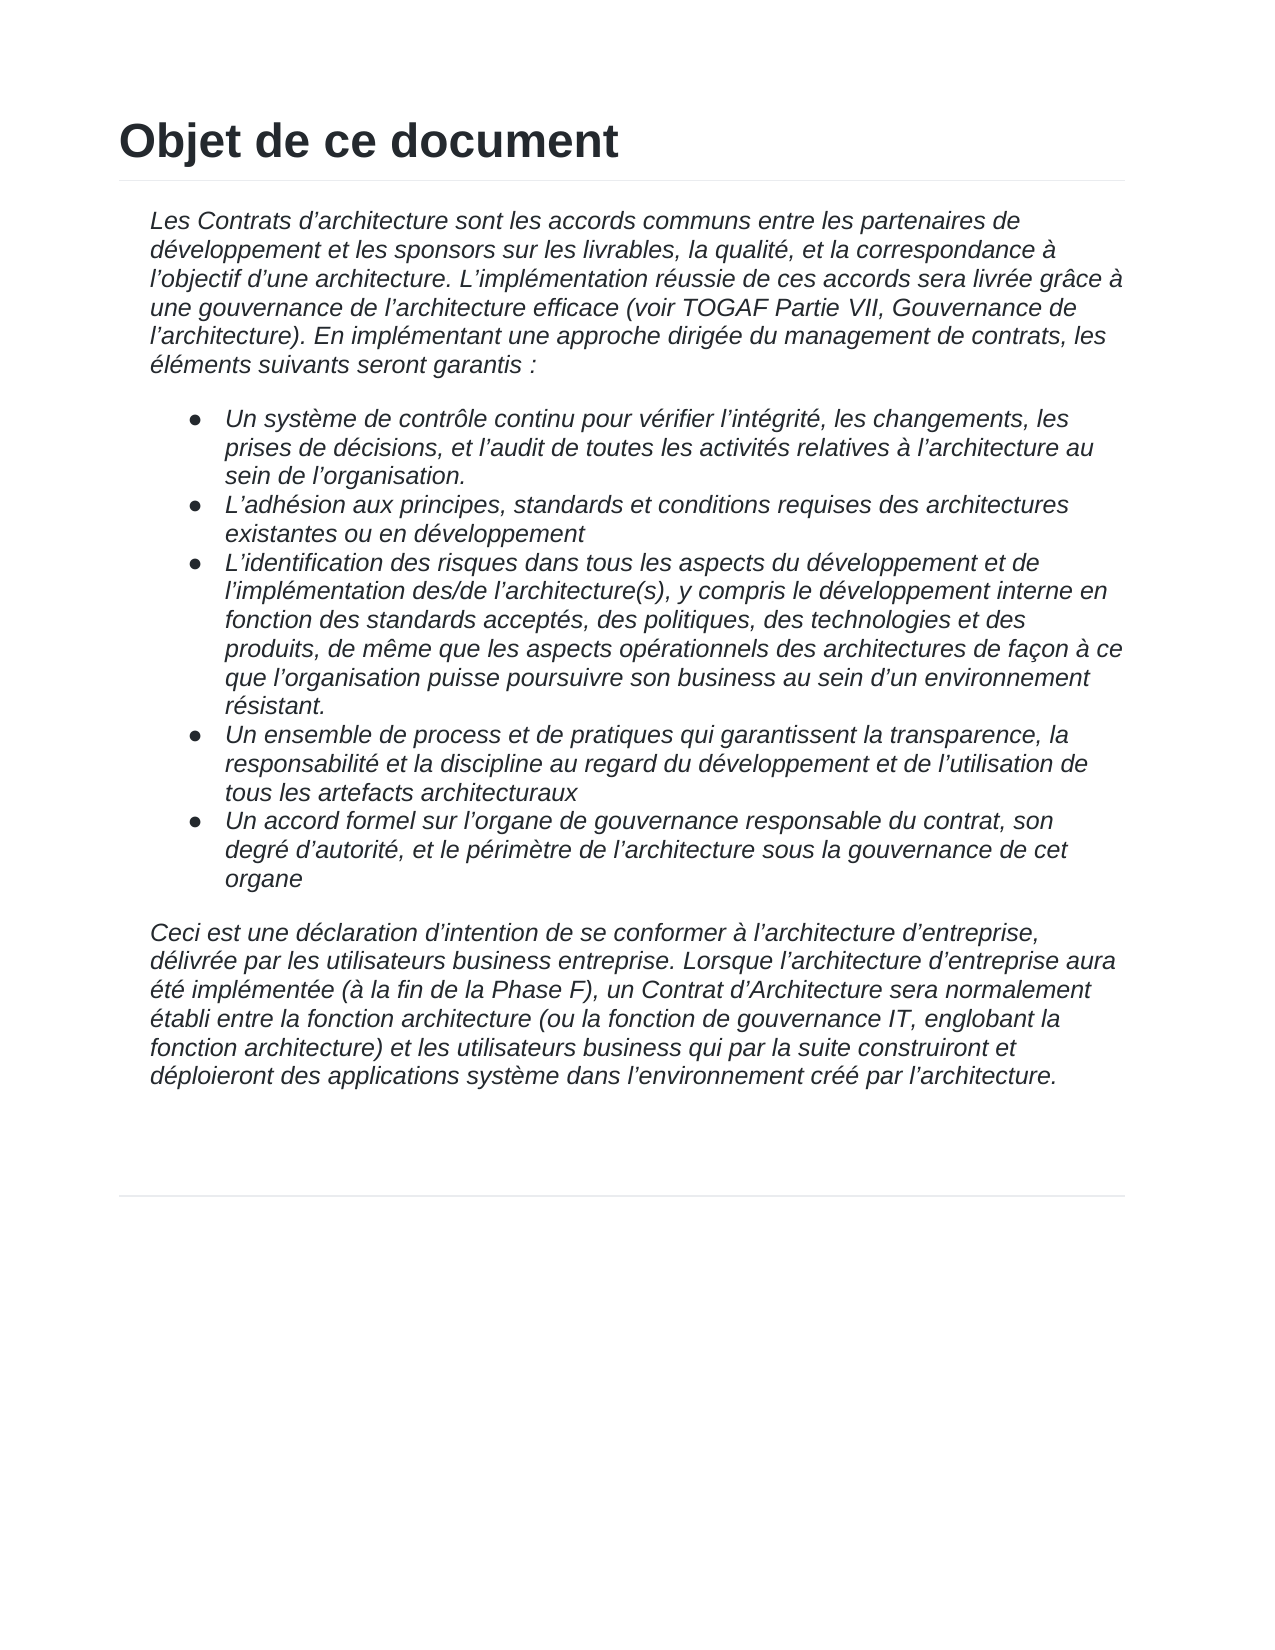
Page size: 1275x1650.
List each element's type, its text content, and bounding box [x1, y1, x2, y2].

text Les Contrats d’architecture sont les accords communs entre les partenaires de développement et les sponsors sur les livrables, la qualité, et la correspondance à l’objectif d’une architecture. L’implémentation réussie de ces accords sera livrée grâce à une gouvernance de l’architecture efficace (voir TOGAF Partie VII, Gouvernance de l’architecture). En implémentant une approche dirigée du management de contrats, les éléments suivants seront garantis : [150, 206, 1125, 379]
list Un ensemble de process et de pratiques qui garantissent la transparence, la responsabilité et la discipline au regard du développement et de l’utilisation de tous les artefacts architecturaux [187, 720, 1125, 806]
list Un système de contrôle continu pour vérifier l’intégrité, les changements, les prises de décisions, et l’audit de toutes les activités relatives à l’architecture au sein de l’organisation. [187, 404, 1125, 490]
text Ceci est une déclaration d’intention de se conformer à l’architecture d’entreprise, délivrée par les utilisateurs business entreprise. Lorsque l’architecture d’entreprise aura été implémentée (à la fin de la Phase F), un Contrat d’Architecture sera normalement établi entre la fonction architecture (ou la fonction de gouvernance IT, englobant la fonction architecture) et les utilisateurs business qui par la suite construiront et déploieront des applications système dans l’environnement créé par l’architecture. [150, 918, 1125, 1090]
list L’adhésion aux principes, standards et conditions requises des architectures existantes ou en développement [187, 490, 1125, 548]
list Un accord formel sur l’organe de gouvernance responsable du contrat, son degré d’autorité, et le périmètre de l’architecture sous la gouvernance de cet organe [187, 806, 1125, 893]
subtitle Objet de ce document [119, 112, 1125, 180]
list L’identification des risques dans tous les aspects du développement et de l’implémentation des/de l’architecture(s), y compris le développement interne en fonction des standards acceptés, des politiques, des technologies et des produits, de même que les aspects opérationnels des architectures de façon à ce que l’organisation puisse poursuivre son business au sein d’un environnement résistant. [187, 548, 1125, 720]
